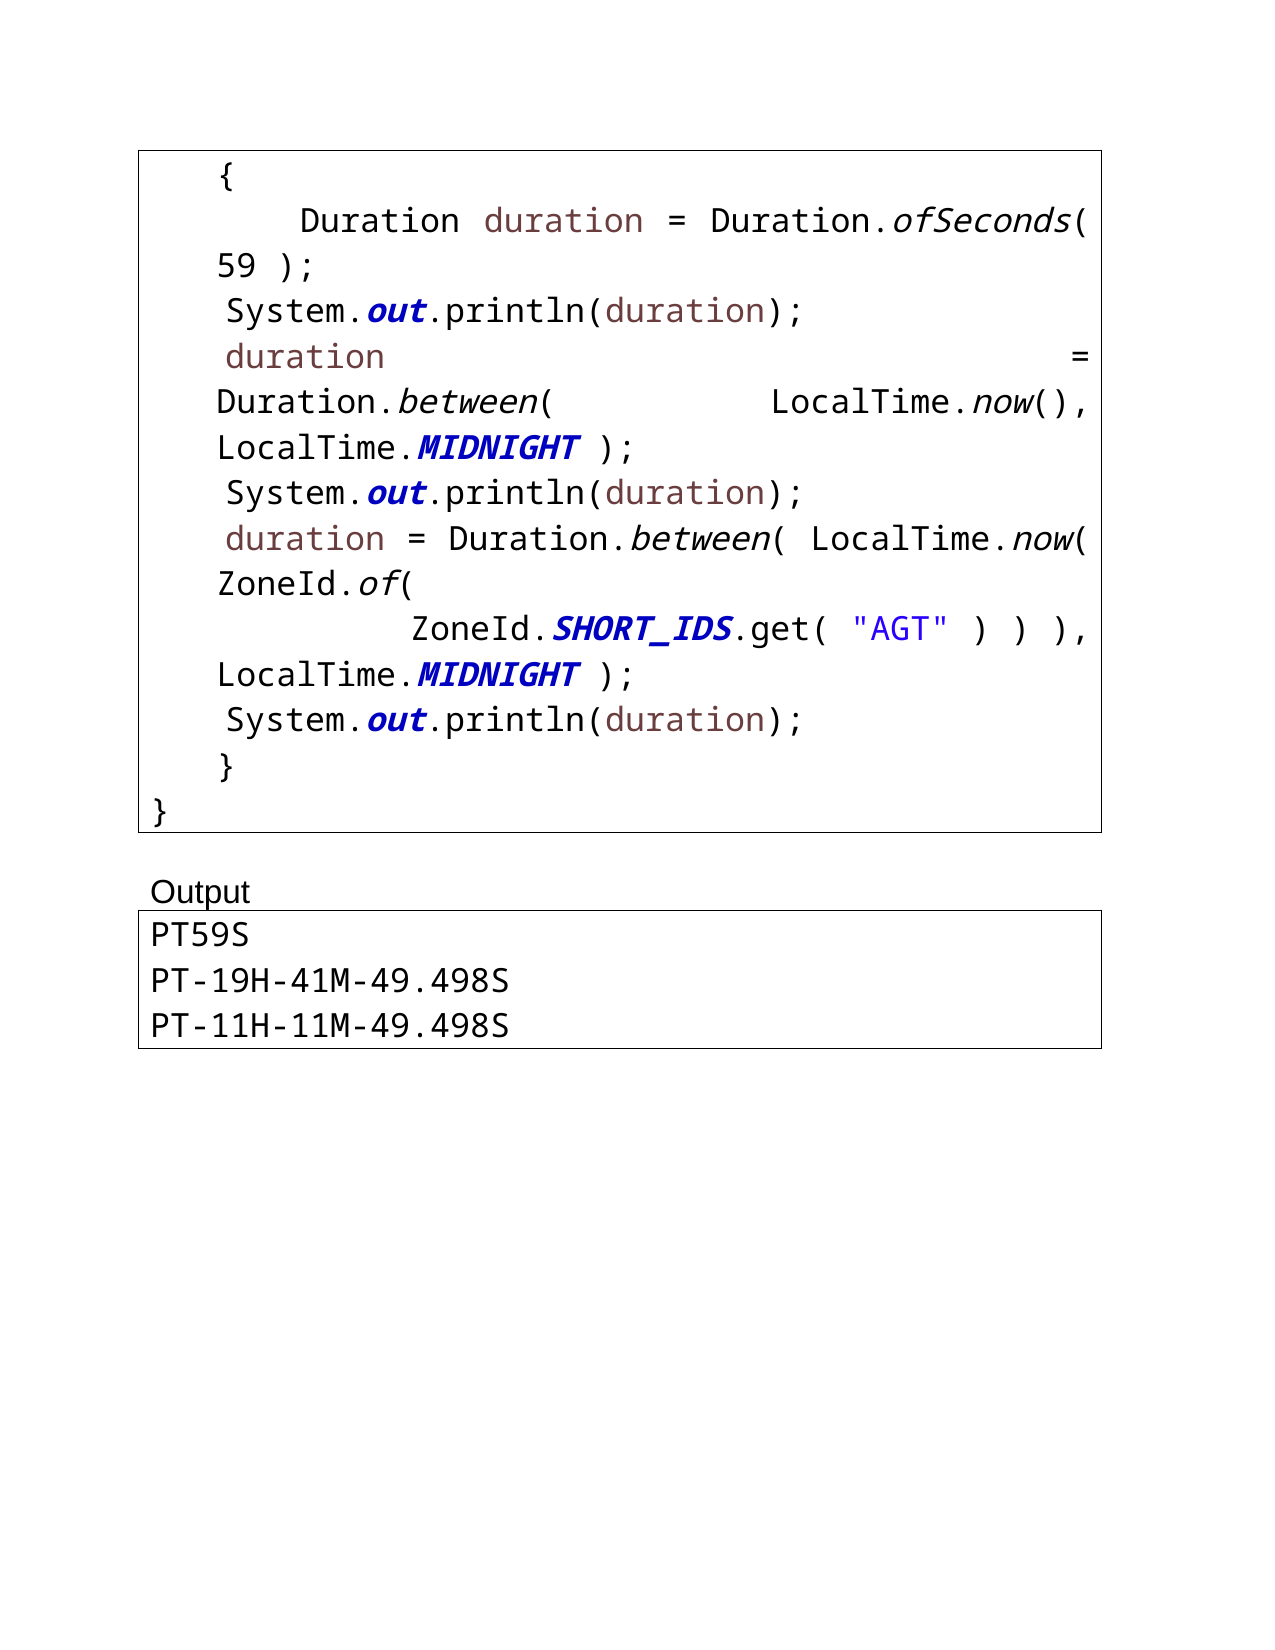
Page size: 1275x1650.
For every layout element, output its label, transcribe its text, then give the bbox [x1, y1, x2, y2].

table_header { Duration duration = Duration.ofSeconds( 59 ); System.out.println(duration); duration = Duration.between( LocalTime.now(), LocalTime.MIDNIGHT ); System.out.println(duration); duration = Duration.between( LocalTime.now( ZoneId.of( ZoneId.SHORT_IDS.get( "AGT" ) ) ), LocalTime.MIDNIGHT ); System.out.println(duration); } } [139, 151, 1101, 832]
table_header PT59S PT-19H-41M-49.498S PT-11H-11M-49.498S [139, 911, 1101, 1047]
text Output [150, 872, 1125, 910]
